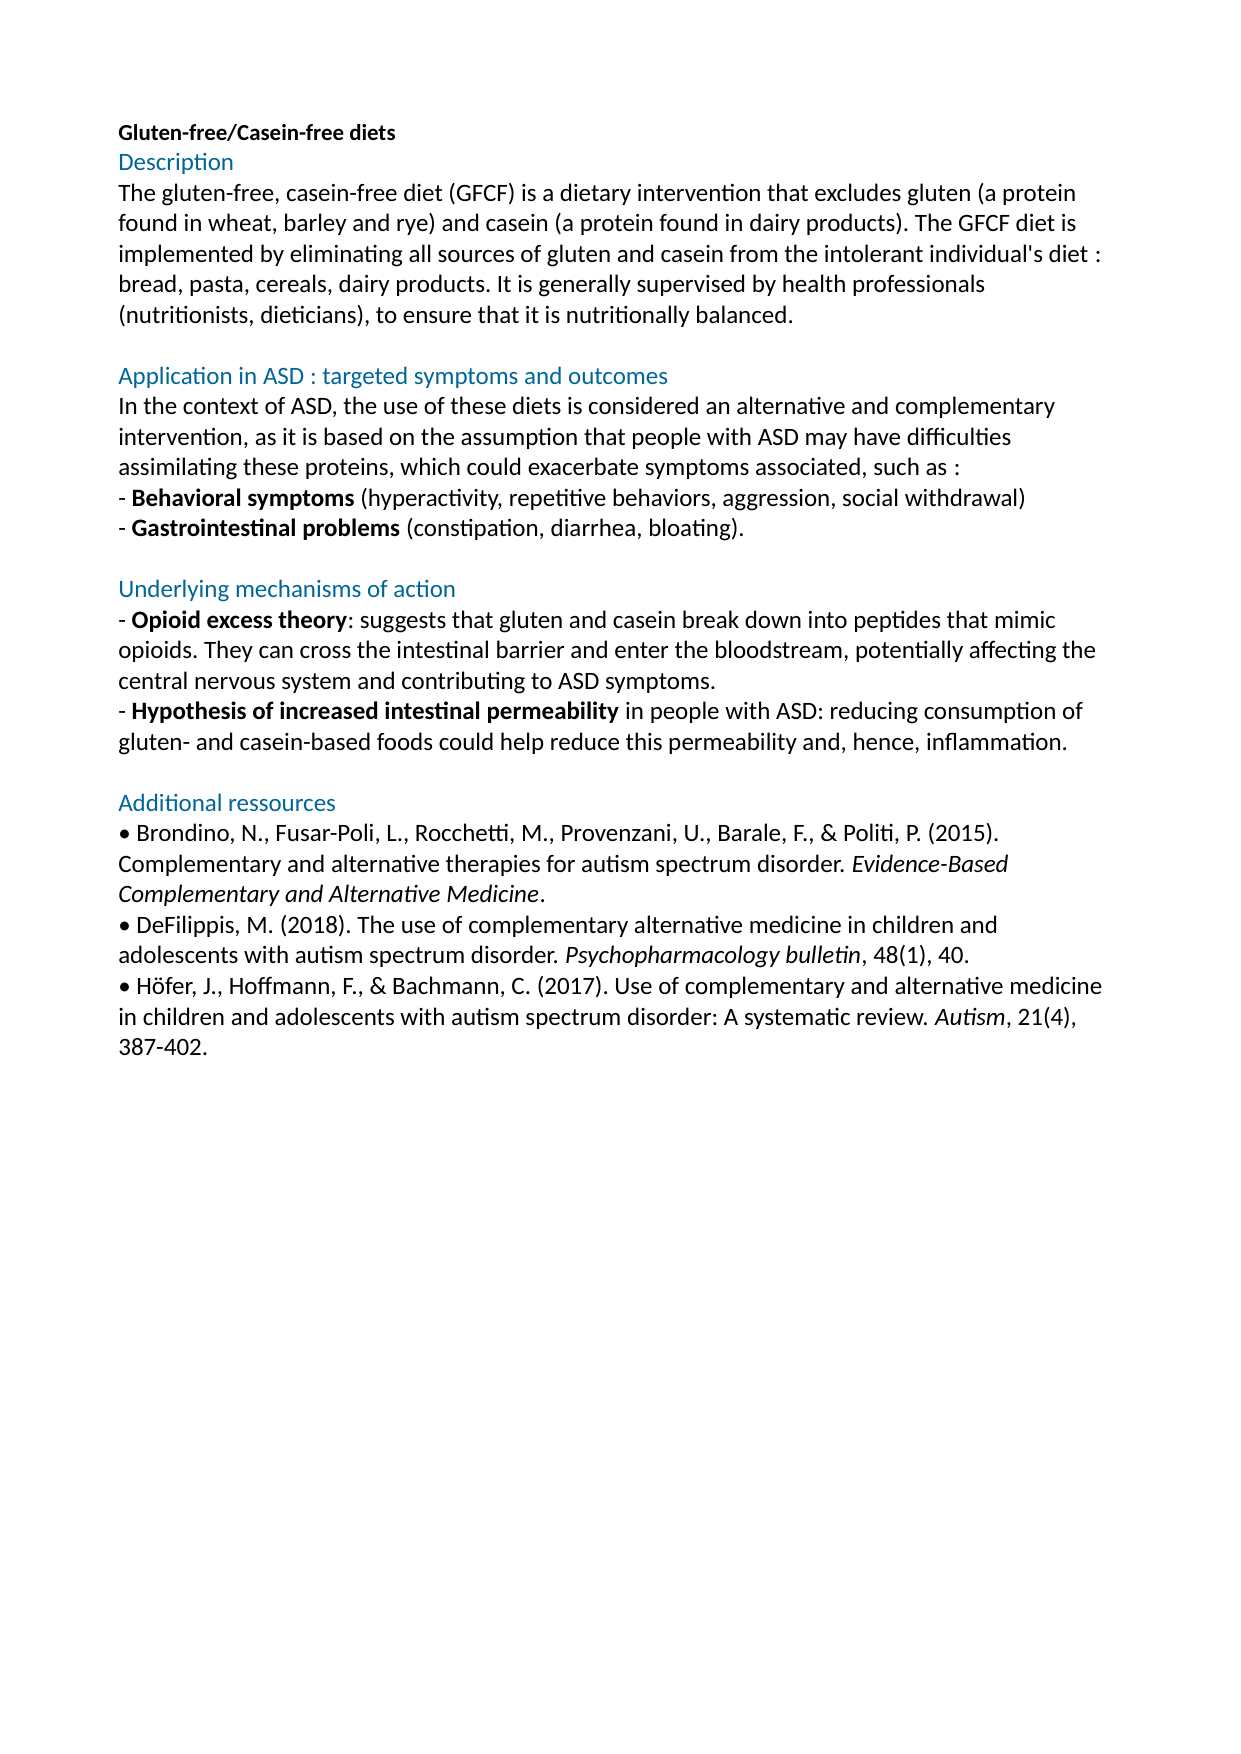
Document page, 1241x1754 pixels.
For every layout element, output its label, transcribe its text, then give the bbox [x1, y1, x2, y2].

text Additional ressources [118, 787, 1122, 818]
text Underlying mechanisms of action - Opioid excess theory: suggests that gluten and casein break down into peptides that mimic opioids. They can cross the intestinal barrier and enter the bloodstream, potentially affecting the central nervous system and contributing to ASD symptoms. [118, 573, 1122, 696]
text The gluten-free, casein-free diet (GFCF) is a dietary intervention that excludes gluten (a protein found in wheat, barley and rye) and casein (a protein found in dairy products). The GFCF diet is implemented by eliminating all sources of gluten and casein from the intolerant individual's diet : bread, pasta, cereals, dairy products. It is generally supervised by health professionals (nutritionists, dieticians), to ensure that it is nutritionally balanced. [118, 177, 1122, 329]
text • DeFilippis, M. (2018). The use of complementary alternative medicine in children and adolescents with autism spectrum disorder. Psychopharmacology bulletin, 48(1), 40. [118, 909, 1122, 970]
text - Hypothesis of increased intestinal permeability in people with ASD: reducing consumption of gluten- and casein-based foods could help reduce this permeability and, hence, inflammation. [118, 696, 1122, 757]
text - Gastrointestinal problems (constipation, diarrhea, bloating). [118, 512, 1122, 543]
text • Brondino, N., Fusar-Poli, L., Rocchetti, M., Provenzani, U., Barale, F., & Politi, P. (2015). Complementary and alternative therapies for autism spectrum disorder. Evidence-Based Complementary and Alternative Medicine. [118, 818, 1122, 909]
text Description [118, 146, 1122, 177]
text Gluten-free/Casein-free diets [118, 118, 1122, 146]
text Application in ASD : targeted symptoms and outcomes [118, 360, 1122, 390]
text - Behavioral symptoms (hyperactivity, repetitive behaviors, aggression, social withdrawal) [118, 482, 1122, 512]
text • Höfer, J., Hoffmann, F., & Bachmann, C. (2017). Use of complementary and alternative medicine in children and adolescents with autism spectrum disorder: A systematic review. Autism, 21(4), 387-402. [118, 970, 1122, 1062]
text In the context of ASD, the use of these diets is considered an alternative and complementary intervention, as it is based on the assumption that people with ASD may have difficulties assimilating these proteins, which could exacerbate symptoms associated, such as : [118, 390, 1122, 482]
